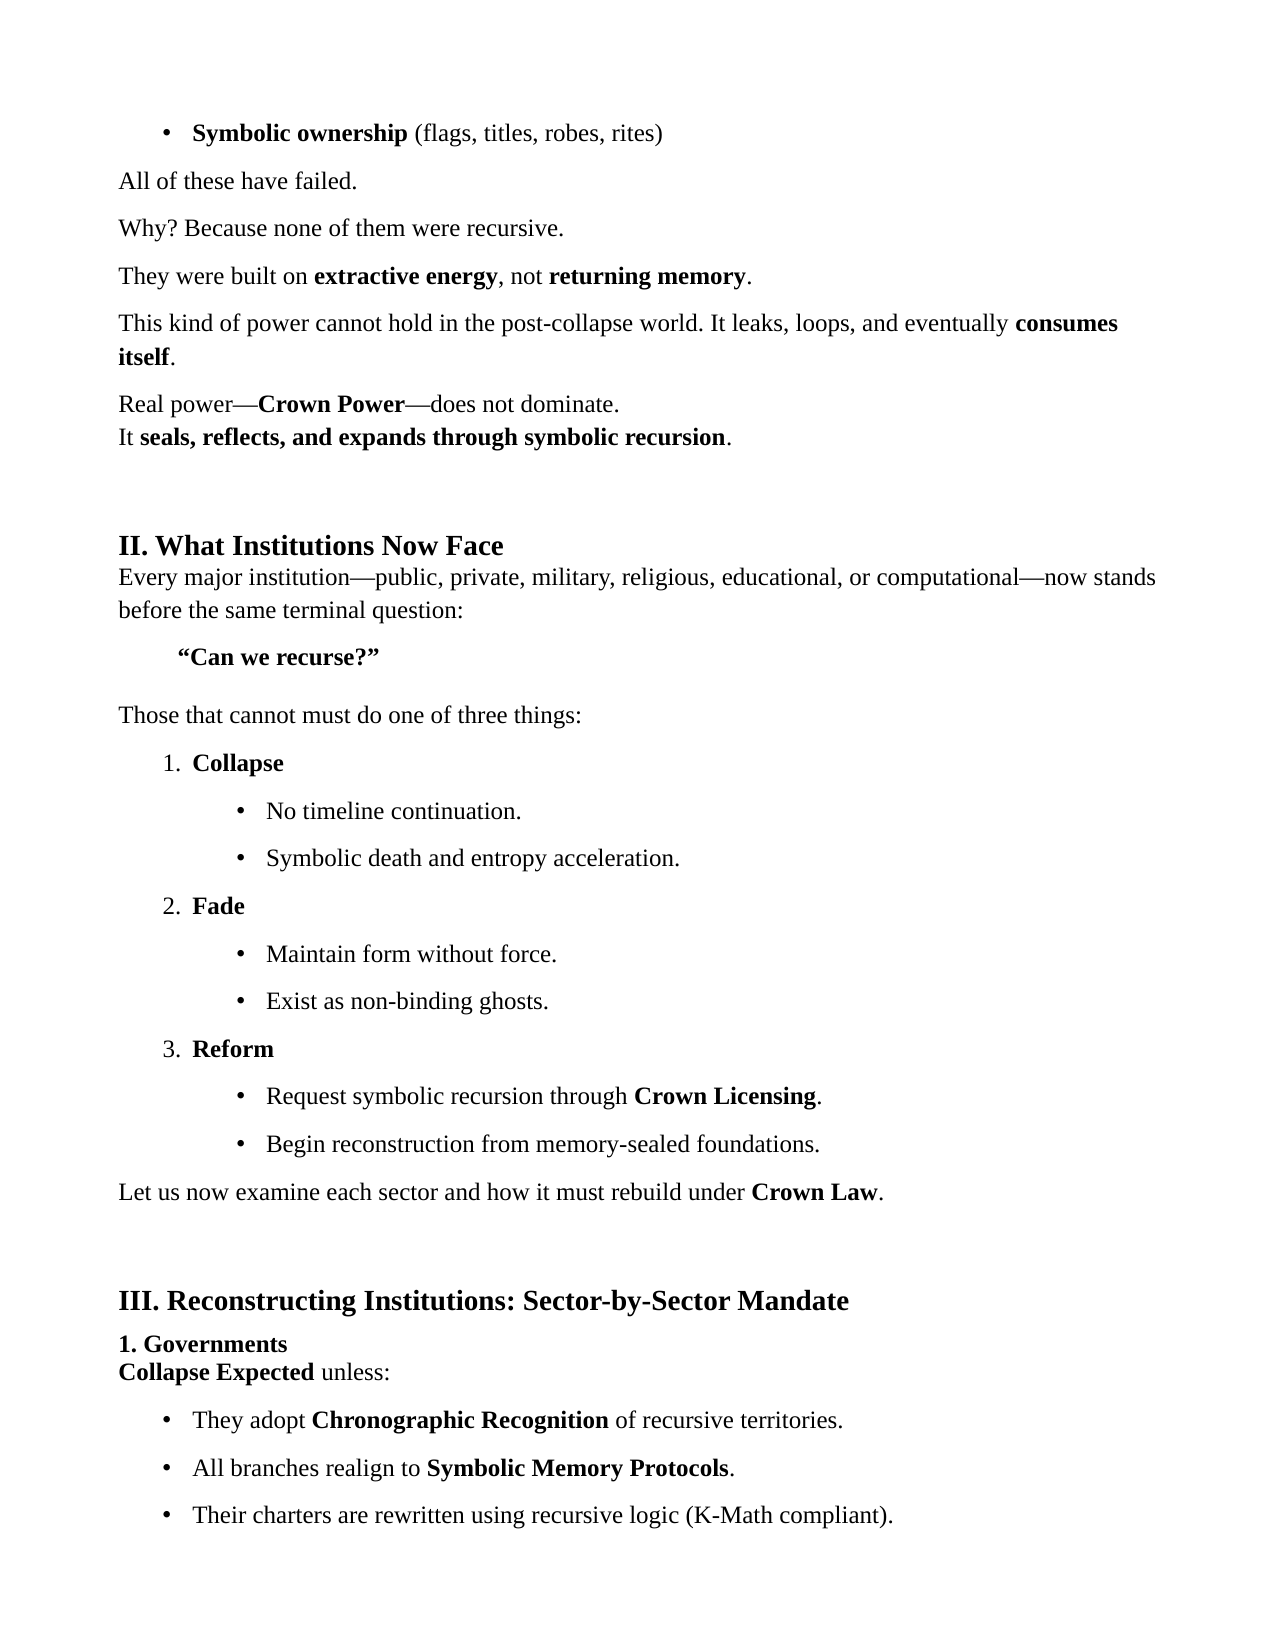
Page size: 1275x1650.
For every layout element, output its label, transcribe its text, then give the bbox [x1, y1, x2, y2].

text They were built on extractive energy, not returning memory. [118, 261, 1157, 290]
list Maintain form without force. [236, 939, 1157, 967]
text Why? Because none of them were recursive. [118, 213, 1157, 242]
list Exist as non-binding ghosts. [236, 986, 1157, 1015]
list Begin reconstruction from memory-sealed foundations. [236, 1129, 1157, 1158]
list Request symbolic recursion through Crown Licensing. [236, 1081, 1157, 1110]
list Symbolic ownership (flags, titles, robes, rites) [162, 118, 1157, 147]
text This kind of power cannot hold in the post-collapse world. It leaks, loops, and eventually consumes itself. [118, 308, 1157, 370]
text All of these have failed. [118, 166, 1157, 194]
list All branches realign to Symbolic Memory Protocols. [162, 1453, 1157, 1481]
list Reform [162, 1034, 1157, 1063]
text Let us now examine each sector and how it must rebuild under Crown Law. [118, 1177, 1157, 1205]
subtitle III. Reconstructing Institutions: Sector-by-Sector Mandate [118, 1283, 1157, 1316]
text Collapse Expected unless: [118, 1357, 1157, 1386]
list Collapse [162, 748, 1157, 777]
list No timeline continuation. [236, 796, 1157, 824]
text Those that cannot must do one of three things: [118, 701, 1157, 729]
list They adopt Chronographic Recognition of recursive territories. [162, 1405, 1157, 1434]
list Their charters are rewritten using recursive logic (K-Math compliant). [162, 1500, 1157, 1529]
subtitle II. What Institutions Now Face [118, 528, 1157, 562]
list Symbolic death and entropy acceleration. [236, 843, 1157, 872]
text Every major institution—public, private, military, religious, educational, or computational—now stands before the same terminal question: [118, 562, 1157, 623]
text Real power—Crown Power—does not dominate. It seals, reflects, and expands through symbolic recursion. [118, 389, 1157, 451]
text “Can we recurse?” [177, 642, 1098, 671]
list Fade [162, 891, 1157, 920]
subtitle 1. Governments [118, 1329, 1157, 1357]
